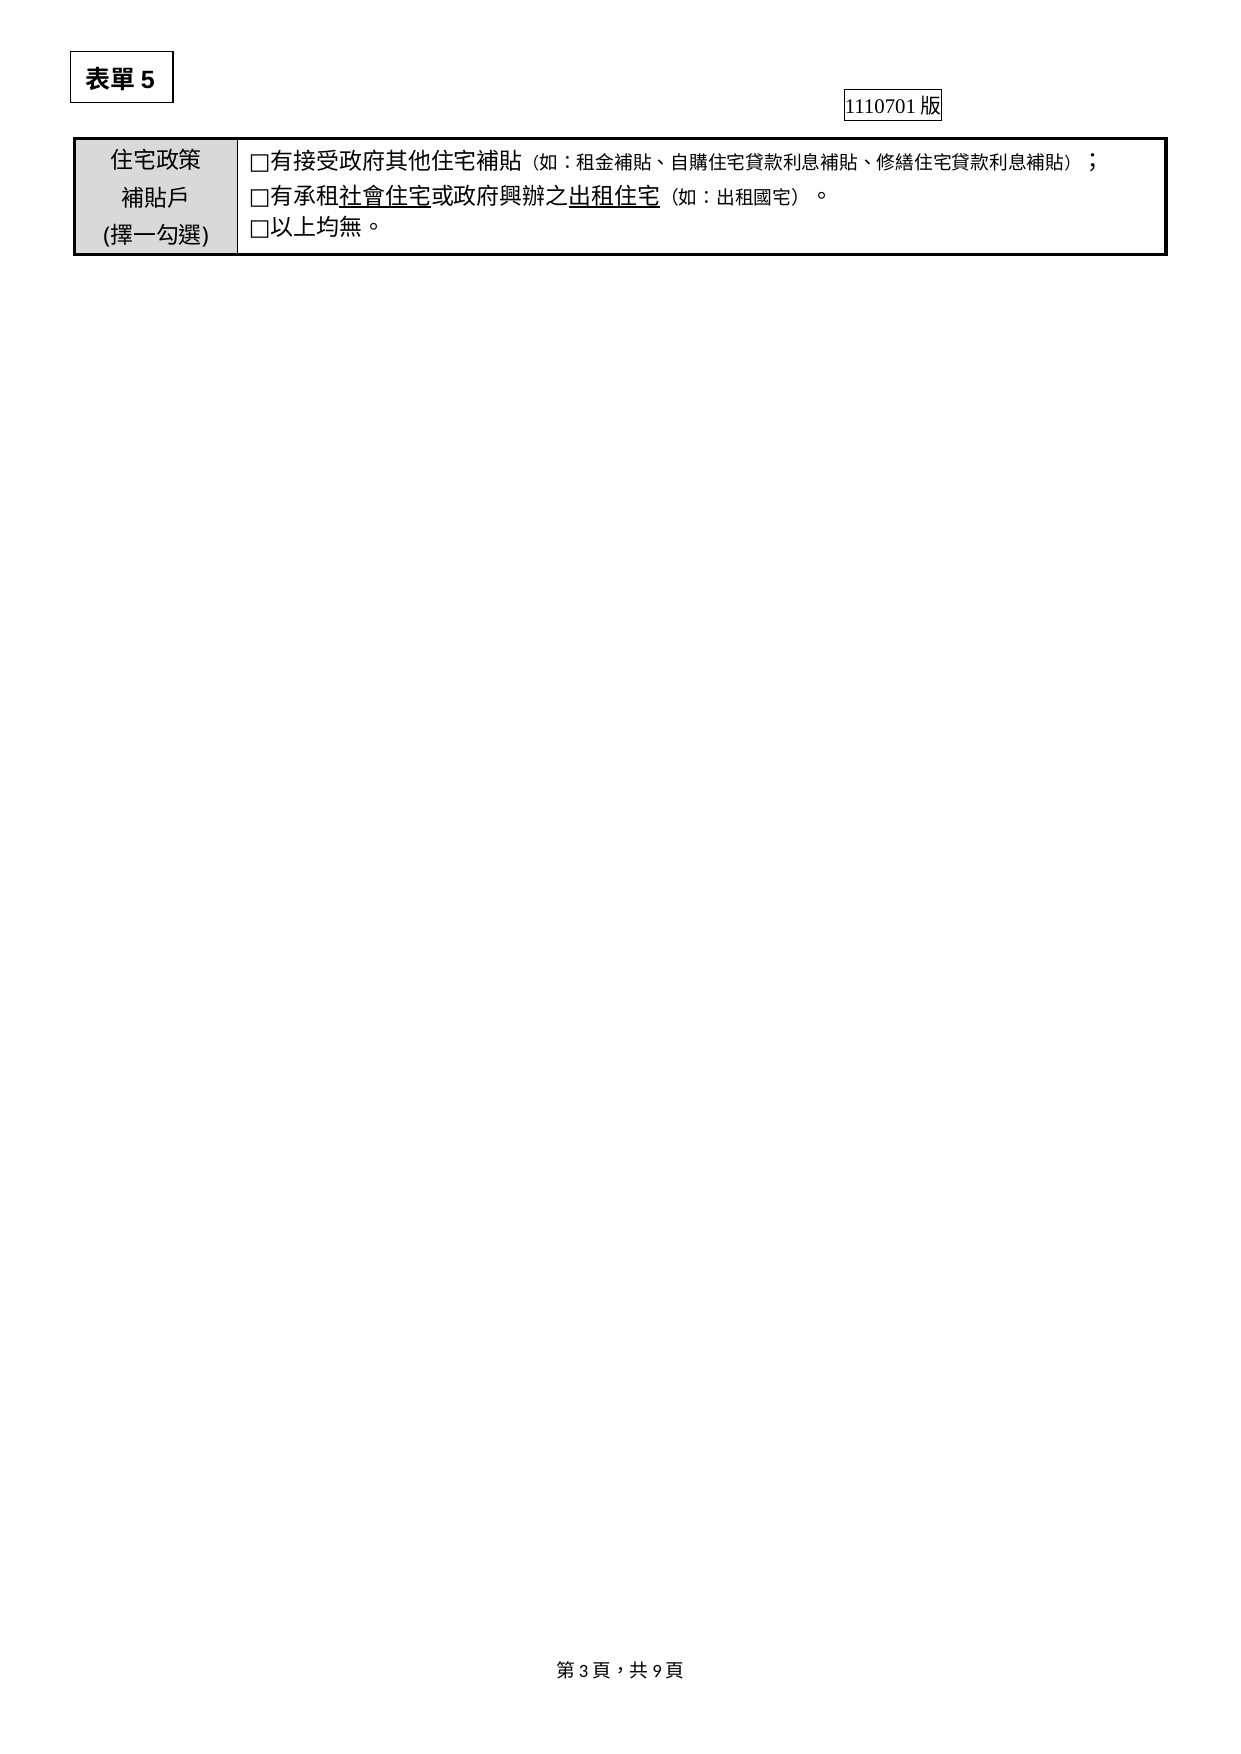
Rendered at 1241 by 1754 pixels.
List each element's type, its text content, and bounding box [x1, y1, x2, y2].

table_cell □有接受政府其他住宅補貼（如：租金補貼、自購住宅貸款利息補貼、修繕住宅貸款利息補貼）； □有承租社會住宅或政府興辦之出租住宅（如：出租國宅）。 □以上均無。 [238, 140, 1164, 253]
table_cell 住宅政策 補貼戶 (擇一勾選) [76, 140, 237, 253]
